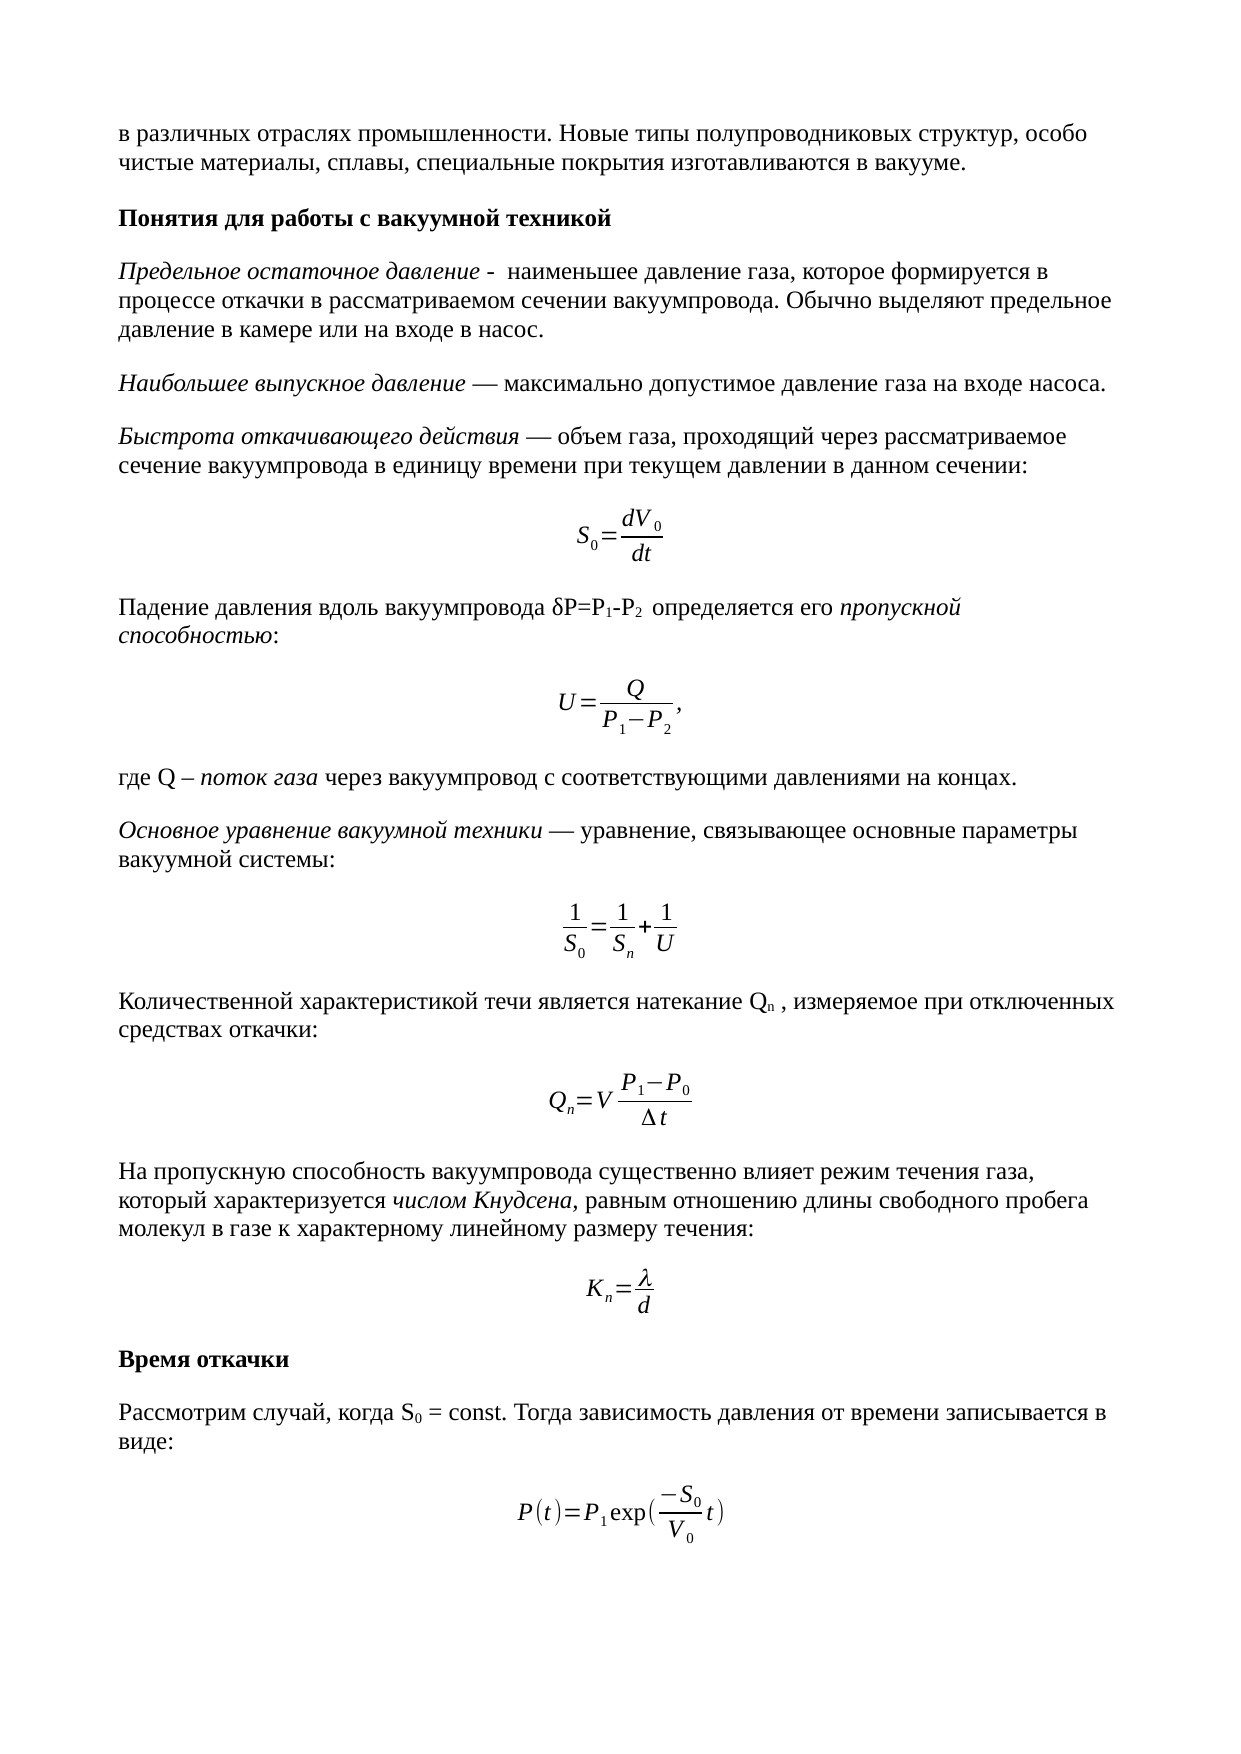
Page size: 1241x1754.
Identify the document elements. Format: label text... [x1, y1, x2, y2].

text Основное уравнение вакуумной техники — уравнение, связывающее основные параметры вакуумной системы: [118, 816, 1122, 873]
text Быстрота откачивающего действия — объем газа, проходящий через рассматриваемое сечение вакуумпровода в единицу времени при текущем давлении в данном сечении: [118, 421, 1122, 479]
text Время откачки [118, 1344, 1122, 1372]
text Понятия для работы с вакуумной техникой [118, 203, 1122, 231]
text Падение давления вдоль вакуумпровода δP=P1-P2 определяется его пропускной способностью: [118, 592, 1122, 649]
text Рассмотрим случай, когда S0 = const. Тогда зависимость давления от времени записывается в виде: [118, 1397, 1122, 1455]
text в различных отраслях промышленности. Новые типы полупроводниковых структур, особо чистые материалы, сплавы, специальные покрытия изготавливаются в вакууме. [118, 118, 1122, 176]
text где Q – поток газа через вакуумпровод с соответствующими давлениями на концах. [118, 762, 1122, 791]
text Количественной характеристикой течи является натекание Qn , измеряемое при отключенных средствах откачки: [118, 986, 1122, 1043]
text На пропускную способность вакуумпровода существенно влияет режим течения газа, который характеризуется числом Кнудсена, равным отношению длины свободного пробега молекул в газе к характерному линейному размеру течения: [118, 1156, 1122, 1242]
text Наибольшее выпускное давление — максимально допустимое давление газа на входе насоса. [118, 368, 1122, 396]
text Предельное остаточное давление - наименьшее давление газа, которое формируется в процессе откачки в рассматриваемом сечении вакуумпровода. Обычно выделяют предельное давление в камере или на входе в насос. [118, 256, 1122, 343]
